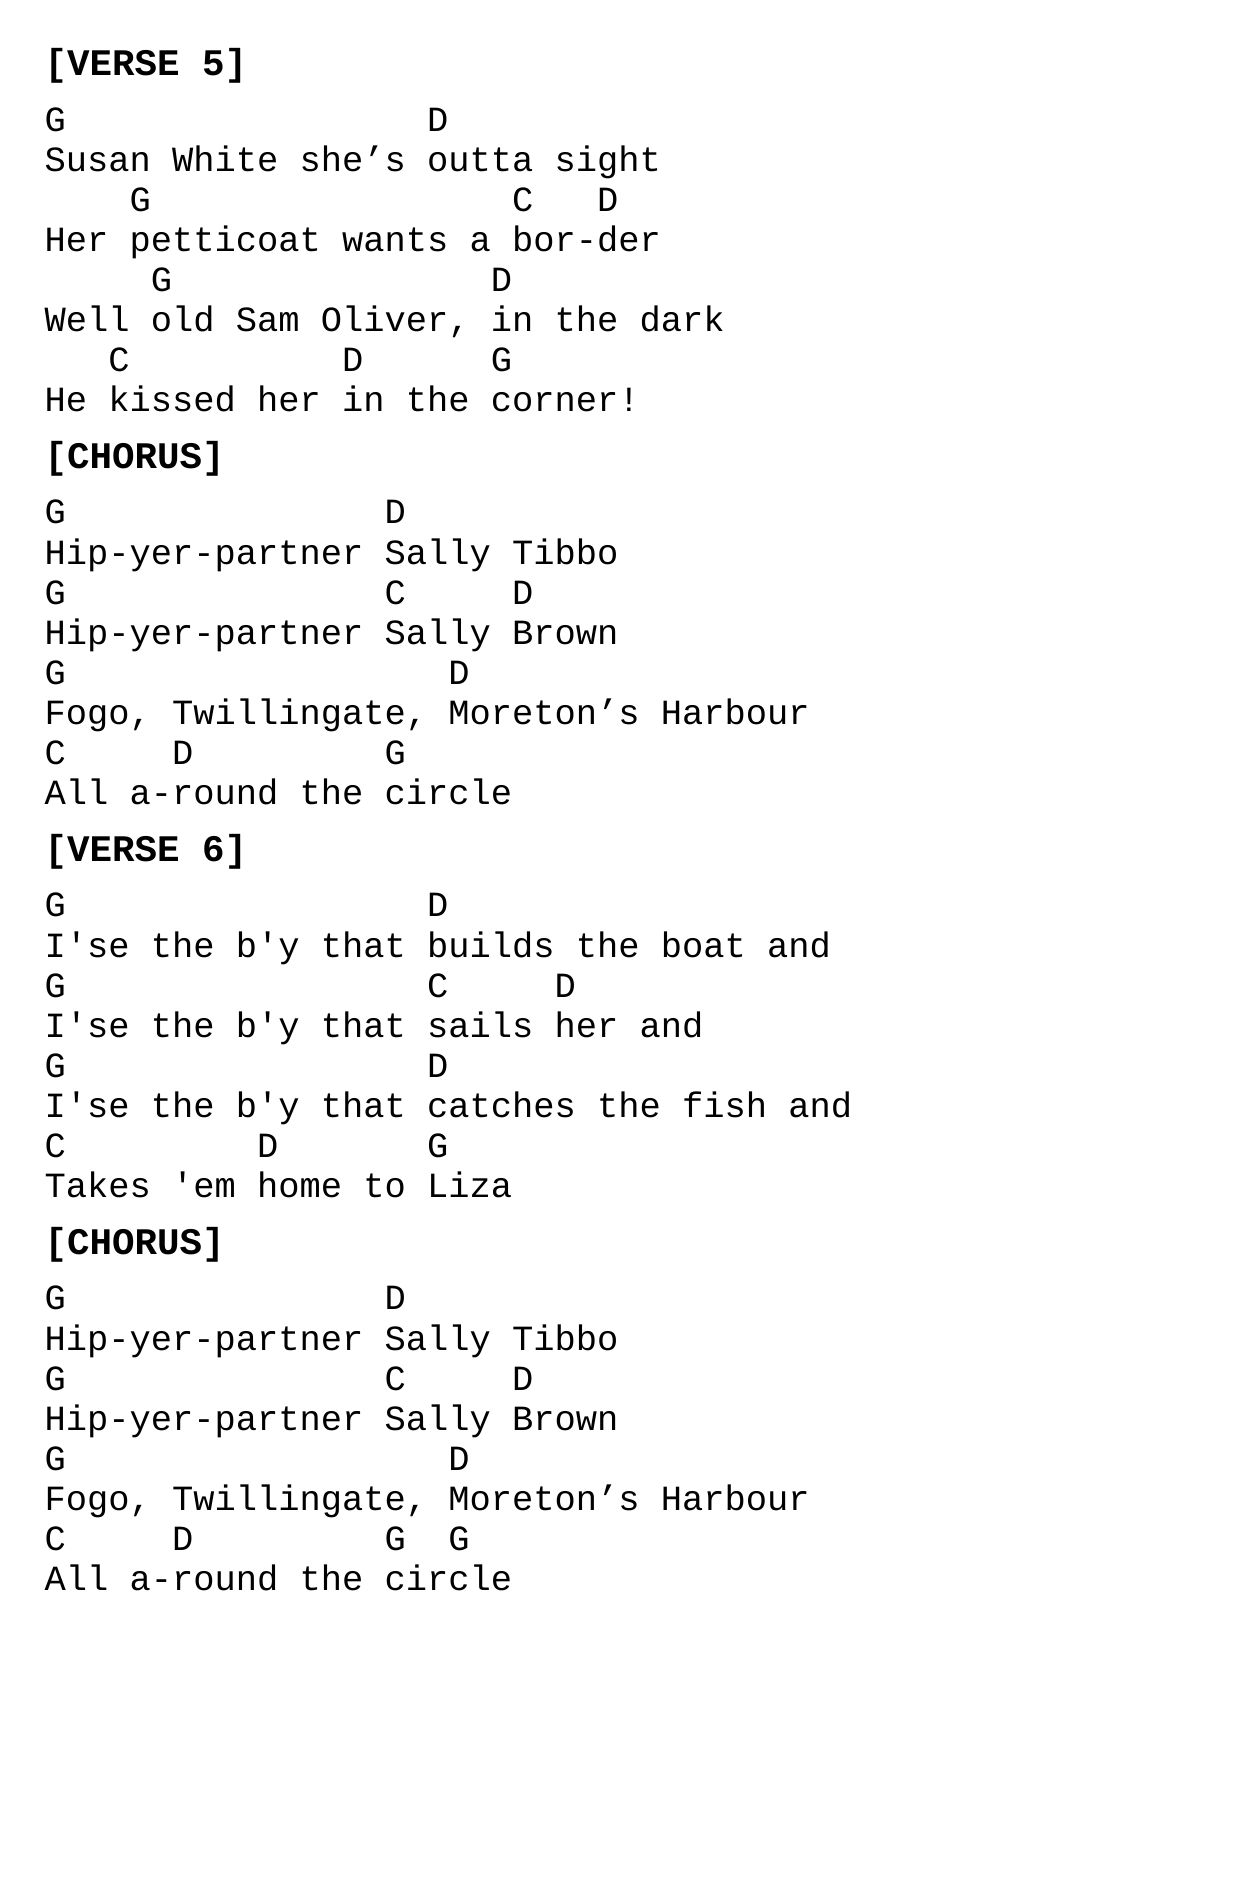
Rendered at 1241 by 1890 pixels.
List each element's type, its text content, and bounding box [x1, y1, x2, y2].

text All a-round the circle [44, 1561, 1063, 1601]
text C D G G [44, 1521, 1063, 1561]
text G C D [44, 1361, 1063, 1401]
text G D [44, 655, 1063, 695]
text Her petticoat wants a bor-der [44, 222, 1063, 262]
text Hip-yer-partner Sally Tibbo [44, 534, 1063, 575]
text Hip-yer-partner Sally Brown [44, 1401, 1063, 1441]
text C D G [44, 1128, 1063, 1168]
text Hip-yer-partner Sally Tibbo [44, 1320, 1063, 1361]
text G D [44, 494, 1063, 534]
text G C D [44, 575, 1063, 615]
text C D G [44, 342, 1063, 382]
text Hip-yer-partner Sally Brown [44, 615, 1063, 655]
text G D [44, 1280, 1063, 1320]
text He kissed her in the corner! [44, 382, 1063, 422]
text G C D [44, 968, 1063, 1008]
text I'se the b'y that catches the fish and [44, 1088, 1063, 1128]
text Susan White she’s outta sight [44, 142, 1063, 182]
subtitle [CHORUS] [44, 1223, 1063, 1266]
text I'se the b'y that builds the boat and [44, 927, 1063, 968]
text I'se the b'y that sails her and [44, 1008, 1063, 1048]
text Takes 'em home to Liza [44, 1168, 1063, 1208]
text All a-round the circle [44, 775, 1063, 815]
text G D [44, 102, 1063, 142]
subtitle [CHORUS] [44, 437, 1063, 480]
text Fogo, Twillingate, Moreton’s Harbour [44, 695, 1063, 735]
text G D [44, 887, 1063, 927]
text Well old Sam Oliver, in the dark [44, 302, 1063, 342]
subtitle [VERSE 6] [44, 830, 1063, 873]
text G D [44, 262, 1063, 302]
subtitle [VERSE 5] [44, 44, 1063, 87]
text G D [44, 1048, 1063, 1088]
text C D G [44, 735, 1063, 775]
text G C D [44, 182, 1063, 222]
text Fogo, Twillingate, Moreton’s Harbour [44, 1481, 1063, 1521]
text G D [44, 1441, 1063, 1481]
